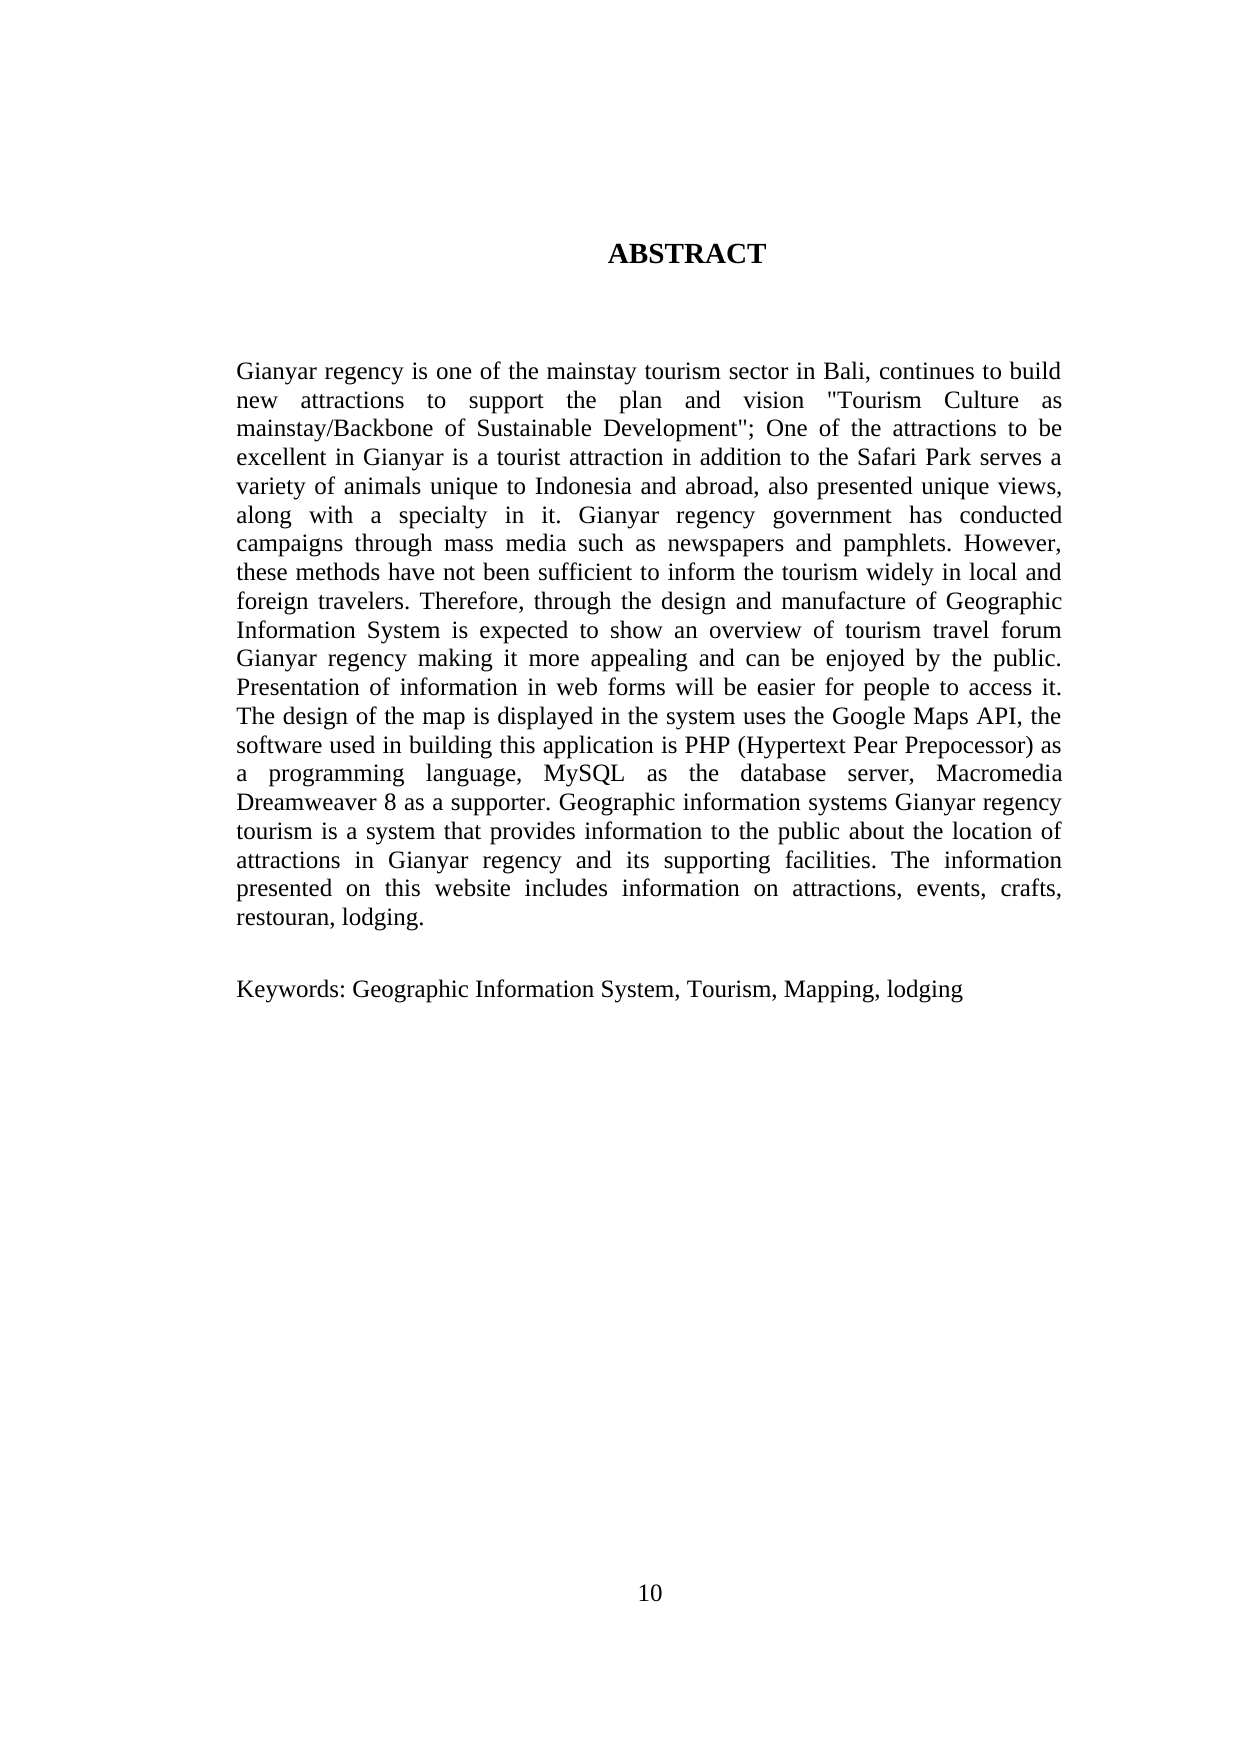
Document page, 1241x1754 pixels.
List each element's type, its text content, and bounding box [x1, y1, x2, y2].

text Keywords: Geographic Information System, Tourism, Mapping, lodging [236, 931, 1063, 1003]
text Gianyar regency is one of the mainstay tourism sector in Bali, continues to build new attractions to support the plan and vision "Tourism Culture as mainstay/Backbone of Sustainable Development"; One of the attractions to be excellent in Gianyar is a tourist attraction in addition to the Safari Park serves a variety of animals unique to Indonesia and abroad, also presented unique views, along with a specialty in it. Gianyar regency government has conducted campaigns through mass media such as newspapers and pamphlets. However, these methods have not been sufficient to inform the tourism widely in local and foreign travelers. Therefore, through the design and manufacture of Geographic Information System is expected to show an overview of tourism travel forum Gianyar regency making it more appealing and can be enjoyed by the public. Presentation of information in web forms will be easier for people to access it. The design of the map is displayed in the system uses the Google Maps API, the software used in building this application is PHP (Hypertext Pear Prepocessor) as a programming language, MySQL as the database server, Macromedia Dreamweaver 8 as a supporter. Geographic information systems Gianyar regency tourism is a system that provides information to the public about the location of attractions in Gianyar regency and its supporting facilities. The information presented on this website includes information on attractions, events, crafts, restouran, lodging. [236, 356, 1063, 931]
subtitle ABSTRACT [236, 236, 1063, 270]
